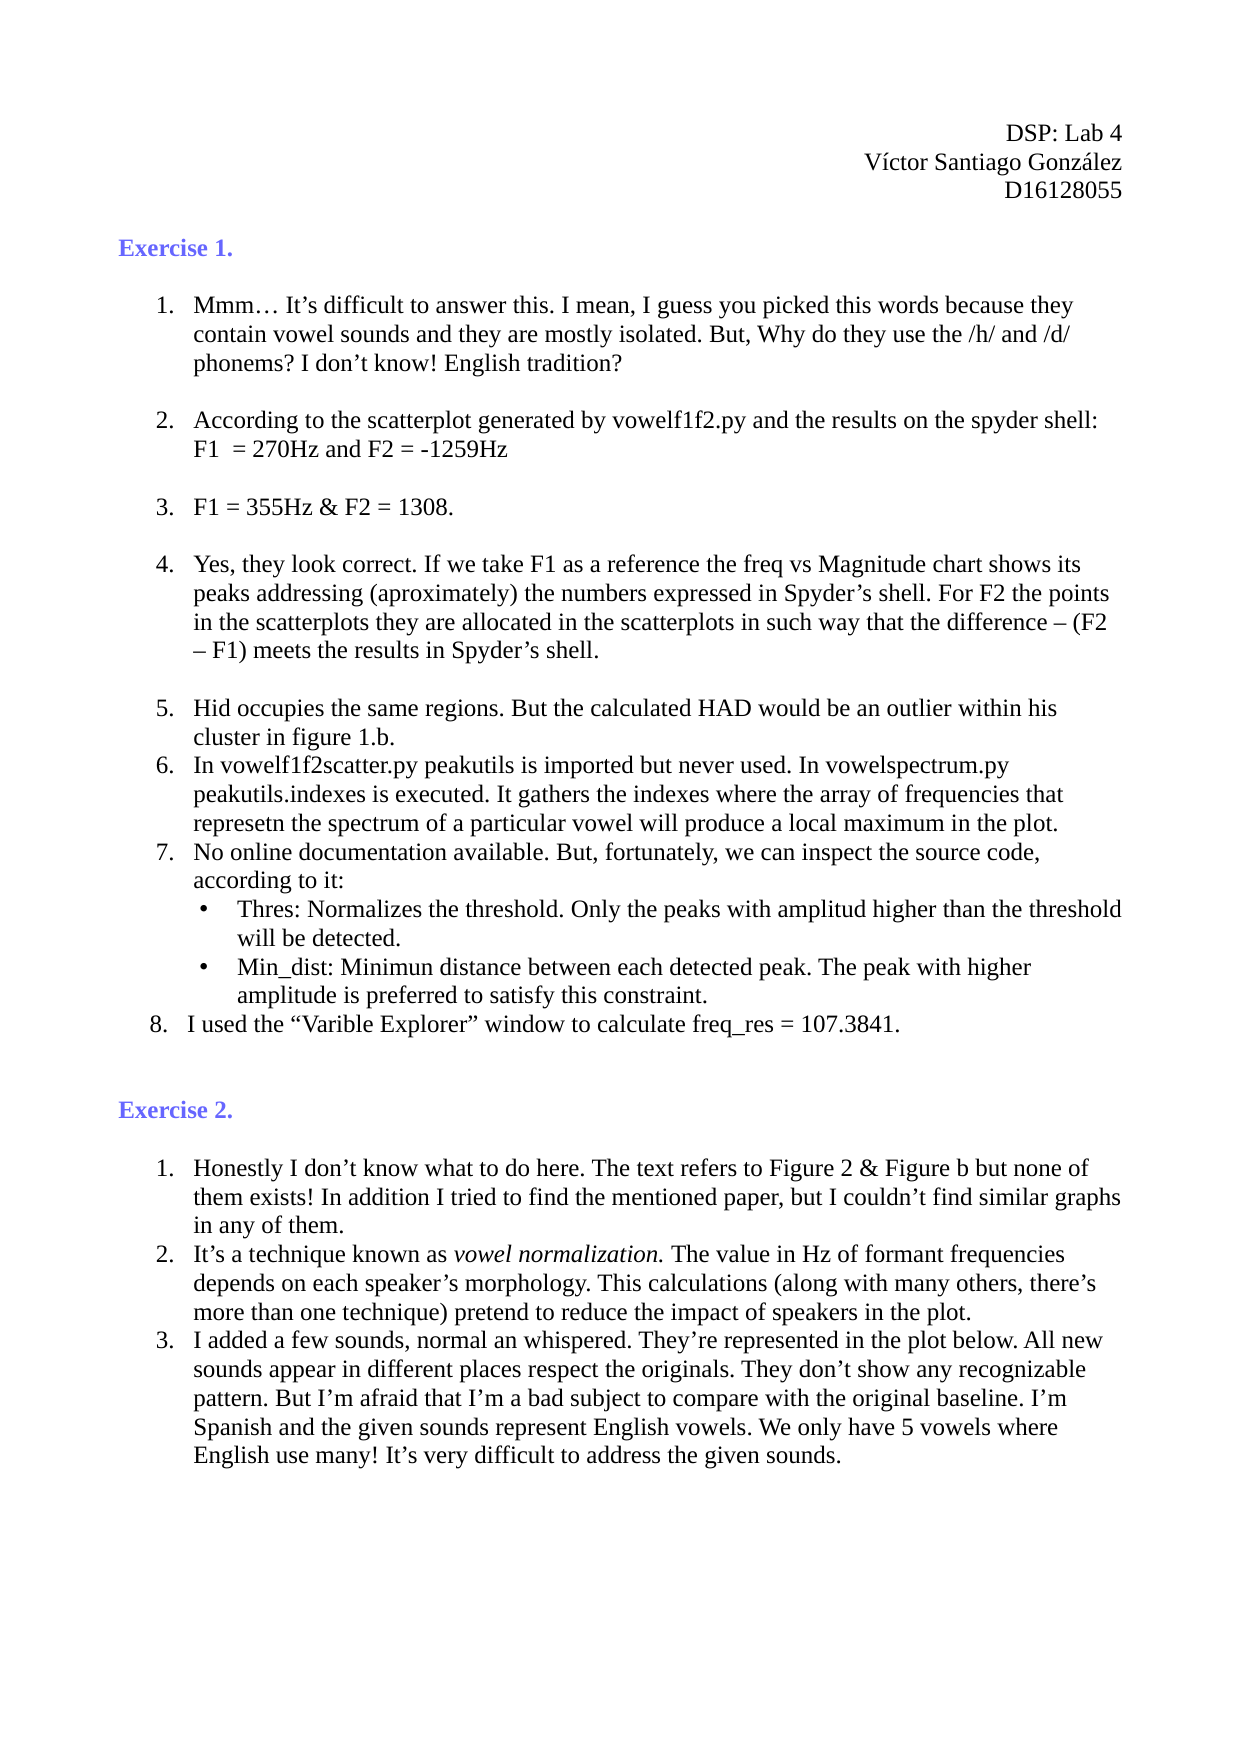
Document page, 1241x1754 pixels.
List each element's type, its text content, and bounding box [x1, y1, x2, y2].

text Exercise 1. [118, 233, 1122, 262]
list I added a few sounds, normal an whispered. They’re represented in the plot below. All new sounds appear in different places respect the originals. They don’t show any recognizable pattern. But I’m afraid that I’m a bad subject to compare with the original baseline. I’m Spanish and the given sounds represent English vowels. We only have 5 vowels where English use many! It’s very difficult to address the given sounds. [156, 1326, 1122, 1469]
list Thres: Normalizes the threshold. Only the peaks with amplitud higher than the threshold will be detected. [199, 894, 1122, 952]
list Honestly I don’t know what to do here. The text refers to Figure 2 & Figure b but none of them exists! In addition I tried to find the mentioned paper, but I couldn’t find similar graphs in any of them. [156, 1153, 1122, 1239]
list Hid occupies the same regions. But the calculated HAD would be an outlier within his cluster in figure 1.b. [156, 693, 1122, 751]
list Min_dist: Minimun distance between each detected peak. The peak with higher amplitude is preferred to satisfy this constraint. [199, 952, 1122, 1009]
list No online documentation available. But, fortunately, we can inspect the source code, according to it: [156, 837, 1122, 894]
text Víctor Santiago González [118, 147, 1122, 176]
list Mmm… It’s difficult to answer this. I mean, I guess you picked this words because they contain vowel sounds and they are mostly isolated. But, Why do they use the /h/ and /d/ phonems? I don’t know! English tradition? [156, 291, 1122, 377]
list F1 = 355Hz & F2 = 1308. [156, 492, 1122, 521]
text Exercise 2. [118, 1096, 1122, 1124]
list It’s a technique known as vowel normalization. The value in Hz of formant frequencies depends on each speaker’s morphology. This calculations (along with many others, there’s more than one technique) pretend to reduce the impact of speakers in the plot. [156, 1239, 1122, 1326]
text D16128055 [118, 176, 1122, 204]
list According to the scatterplot generated by vowelf1f2.py and the results on the spyder shell: F1 = 270Hz and F2 = -1259Hz [156, 406, 1122, 463]
text 8. I used the “Varible Explorer” window to calculate freq_res = 107.3841. [118, 1009, 1122, 1038]
list Yes, they look correct. If we take F1 as a reference the freq vs Magnitude chart shows its peaks addressing (aproximately) the numbers expressed in Spyder’s shell. For F2 the points in the scatterplots they are allocated in the scatterplots in such way that the difference – (F2 – F1) meets the results in Spyder’s shell. [156, 549, 1122, 664]
list In vowelf1f2scatter.py peakutils is imported but never used. In vowelspectrum.py peakutils.indexes is executed. It gathers the indexes where the array of frequencies that represetn the spectrum of a particular vowel will produce a local maximum in the plot. [156, 751, 1122, 837]
text DSP: Lab 4 [118, 118, 1122, 147]
